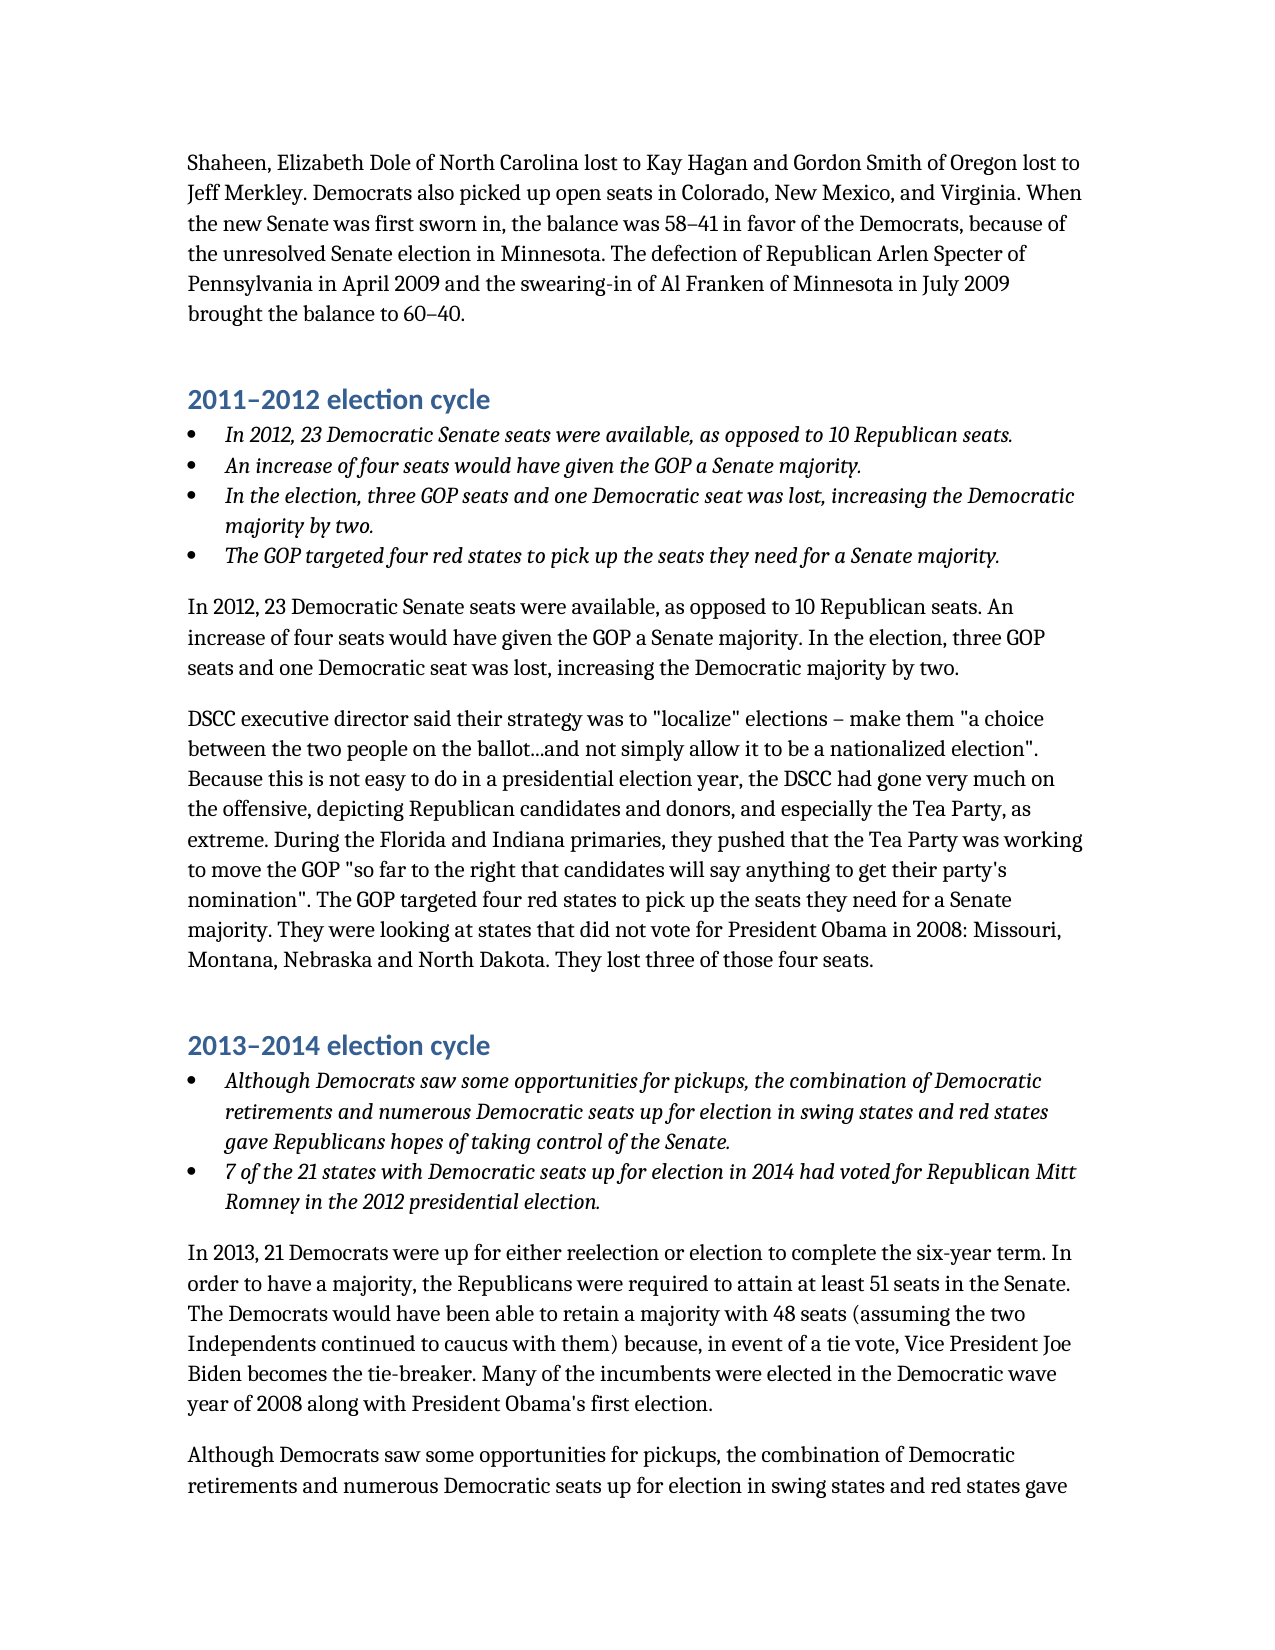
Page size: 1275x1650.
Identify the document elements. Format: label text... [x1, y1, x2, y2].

list Although Democrats saw some opportunities for pickups, the combination of Democratic retirements and numerous Democratic seats up for election in swing states and red states gave Republicans hopes of taking control of the Senate. [187, 1068, 1087, 1155]
list In 2012, 23 Democratic Senate seats were available, as opposed to 10 Republican seats. [187, 422, 1087, 448]
list 7 of the 21 states with Democratic seats up for election in 2014 had voted for Republican Mitt Romney in the 2012 presidential election. [187, 1159, 1087, 1216]
list The GOP targeted four red states to pick up the seats they need for a Senate majority. [187, 543, 1087, 569]
text Shaheen, Elizabeth Dole of North Carolina lost to Kay Hagan and Gordon Smith of Oregon lost to Jeff Merkley. Democrats also picked up open seats in Colorado, New Mexico, and Virginia. When the new Senate was first sworn in, the balance was 58–41 in favor of the Democrats, because of the unresolved Senate election in Minnesota. The defection of Republican Arlen Specter of Pennsylvania in April 2009 and the swearing-in of Al Franken of Minnesota in July 2009 brought the balance to 60–40. [187, 150, 1087, 327]
subtitle 2011–2012 election cycle [187, 381, 1087, 417]
text Although Democrats saw some opportunities for pickups, the combination of Democratic retirements and numerous Democratic seats up for election in swing states and red states gave [187, 1442, 1087, 1499]
subtitle 2013–2014 election cycle [187, 1027, 1087, 1063]
list In the election, three GOP seats and one Democratic seat was lost, increasing the Democratic majority by two. [187, 483, 1087, 539]
text In 2013, 21 Democrats were up for either reelection or election to complete the six-year term. In order to have a majority, the Republicans were required to attain at least 51 seats in the Senate. The Democrats would have been able to retain a majority with 48 seats (assuming the two Independents continued to caucus with them) because, in event of a tie vote, Vice President Joe Biden becomes the tie-breaker. Many of the incumbents were elected in the Democratic wave year of 2008 along with President Obama's first election. [187, 1240, 1087, 1418]
list An increase of four seats would have given the GOP a Senate majority. [187, 452, 1087, 479]
text DSCC executive director said their strategy was to "localize" elections – make them "a choice between the two people on the ballot...and not simply allow it to be a nationalized election". Because this is not easy to do in a presidential election year, the DSCC had gone very much on the offensive, depicting Republican candidates and donors, and especially the Tea Party, as extreme. During the Florida and Indiana primaries, they pushed that the Tea Party was working to move the GOP "so far to the right that candidates will say anything to get their party's nomination". The GOP targeted four red states to pick up the seats they need for a Senate majority. They were looking at states that did not vote for President Obama in 2008: Missouri, Montana, Nebraska and North Dakota. They lost three of those four seats. [187, 706, 1087, 973]
text In 2012, 23 Democratic Senate seats were available, as opposed to 10 Republican seats. An increase of four seats would have given the GOP a Senate majority. In the election, three GOP seats and one Democratic seat was lost, increasing the Democratic majority by two. [187, 594, 1087, 681]
